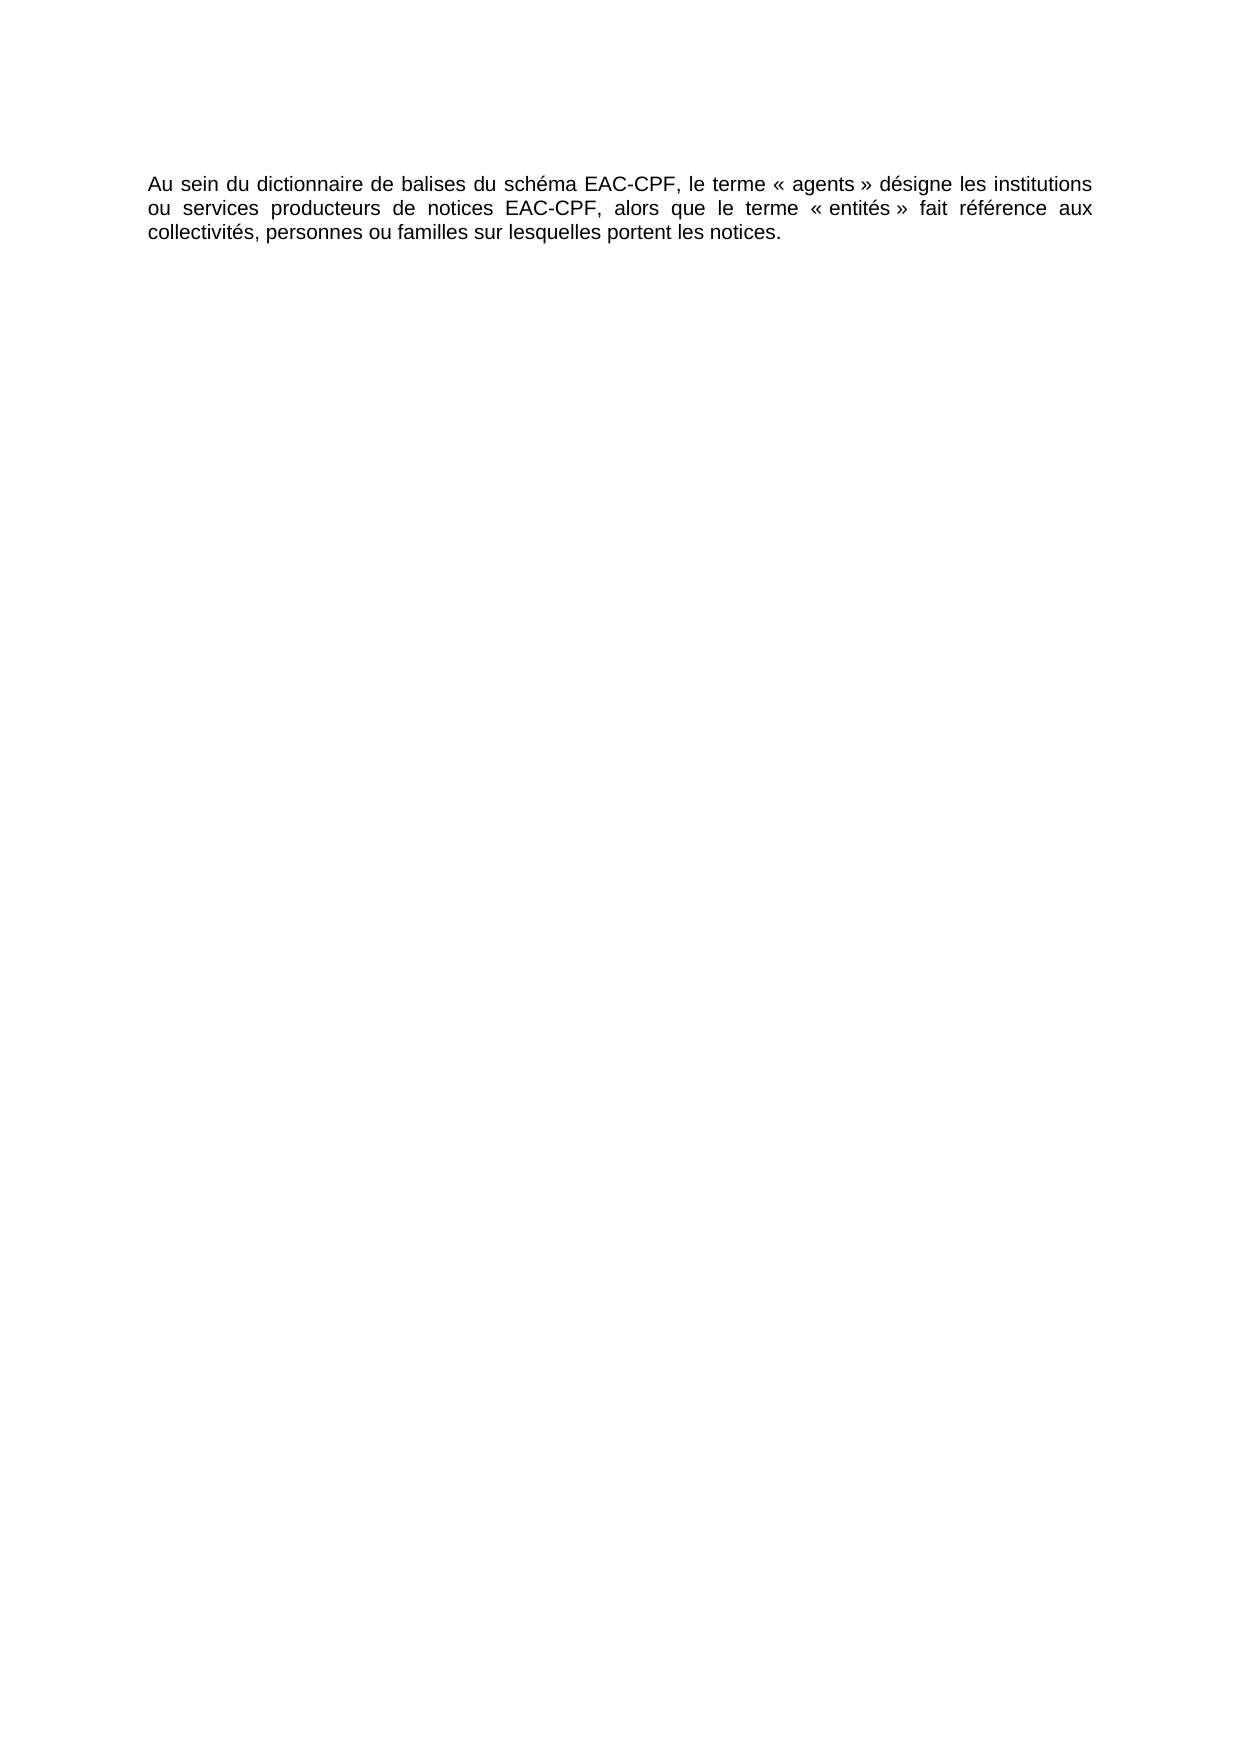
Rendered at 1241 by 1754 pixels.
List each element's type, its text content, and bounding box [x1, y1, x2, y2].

text Au sein du dictionnaire de balises du schéma EAC-CPF, le terme « agents » désigne les institutions ou services producteurs de notices EAC-CPF, alors que le terme « entités » fait référence aux collectivités, personnes ou familles sur lesquelles portent les notices. [148, 172, 1092, 244]
